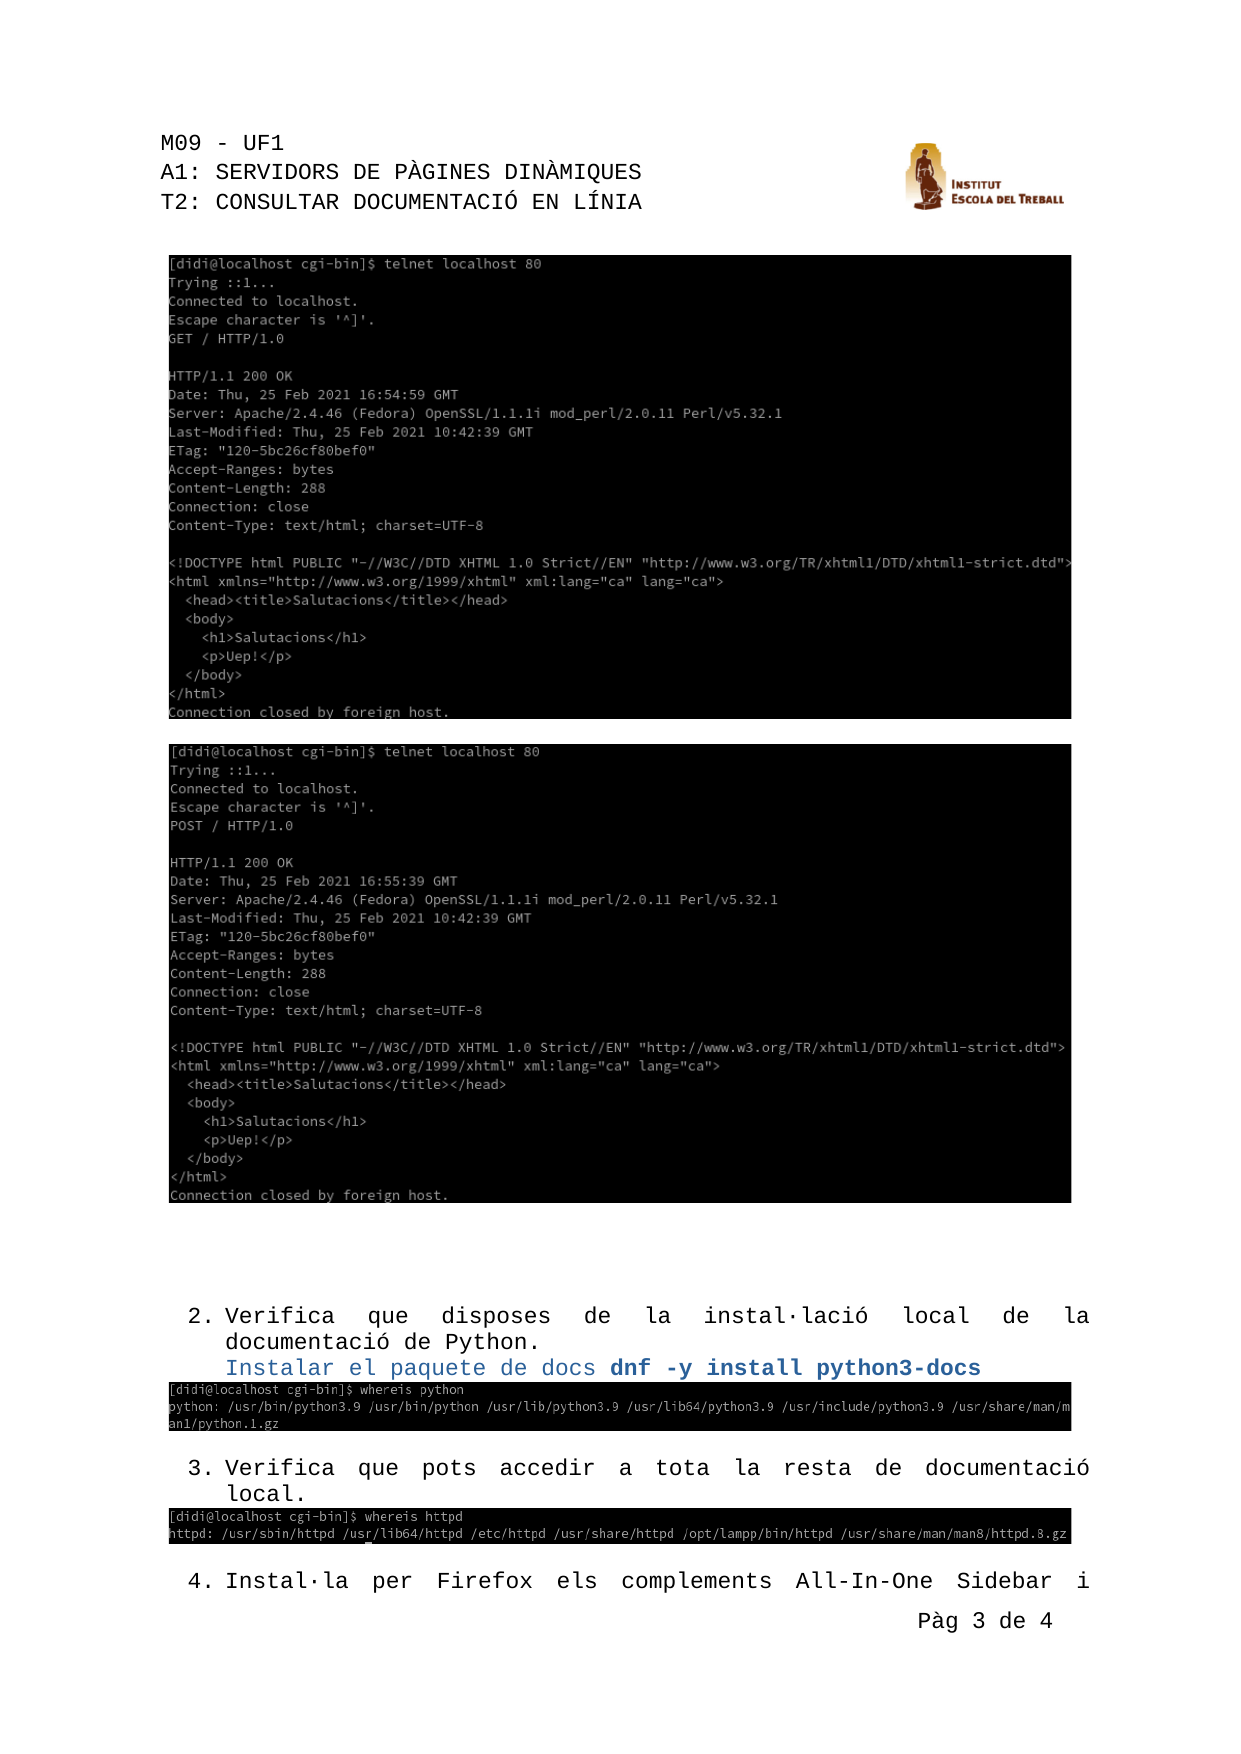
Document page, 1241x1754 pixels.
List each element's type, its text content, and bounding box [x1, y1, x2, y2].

picture [168, 1382, 1072, 1431]
list Instalar el paquete de docs dnf -y install python3-docs [187, 1357, 1090, 1382]
list Instal·la per Firefox els complements All-In-One Sidebar i [187, 1570, 1090, 1596]
list Verifica que pots accedir a tota la resta de documentació local. [187, 1456, 1090, 1508]
picture [168, 744, 1072, 1203]
picture [895, 132, 1078, 215]
picture [168, 255, 1072, 719]
picture [168, 1508, 1072, 1544]
list Verifica que disposes de la instal·lació local de la documentació de Python. [187, 1305, 1090, 1357]
